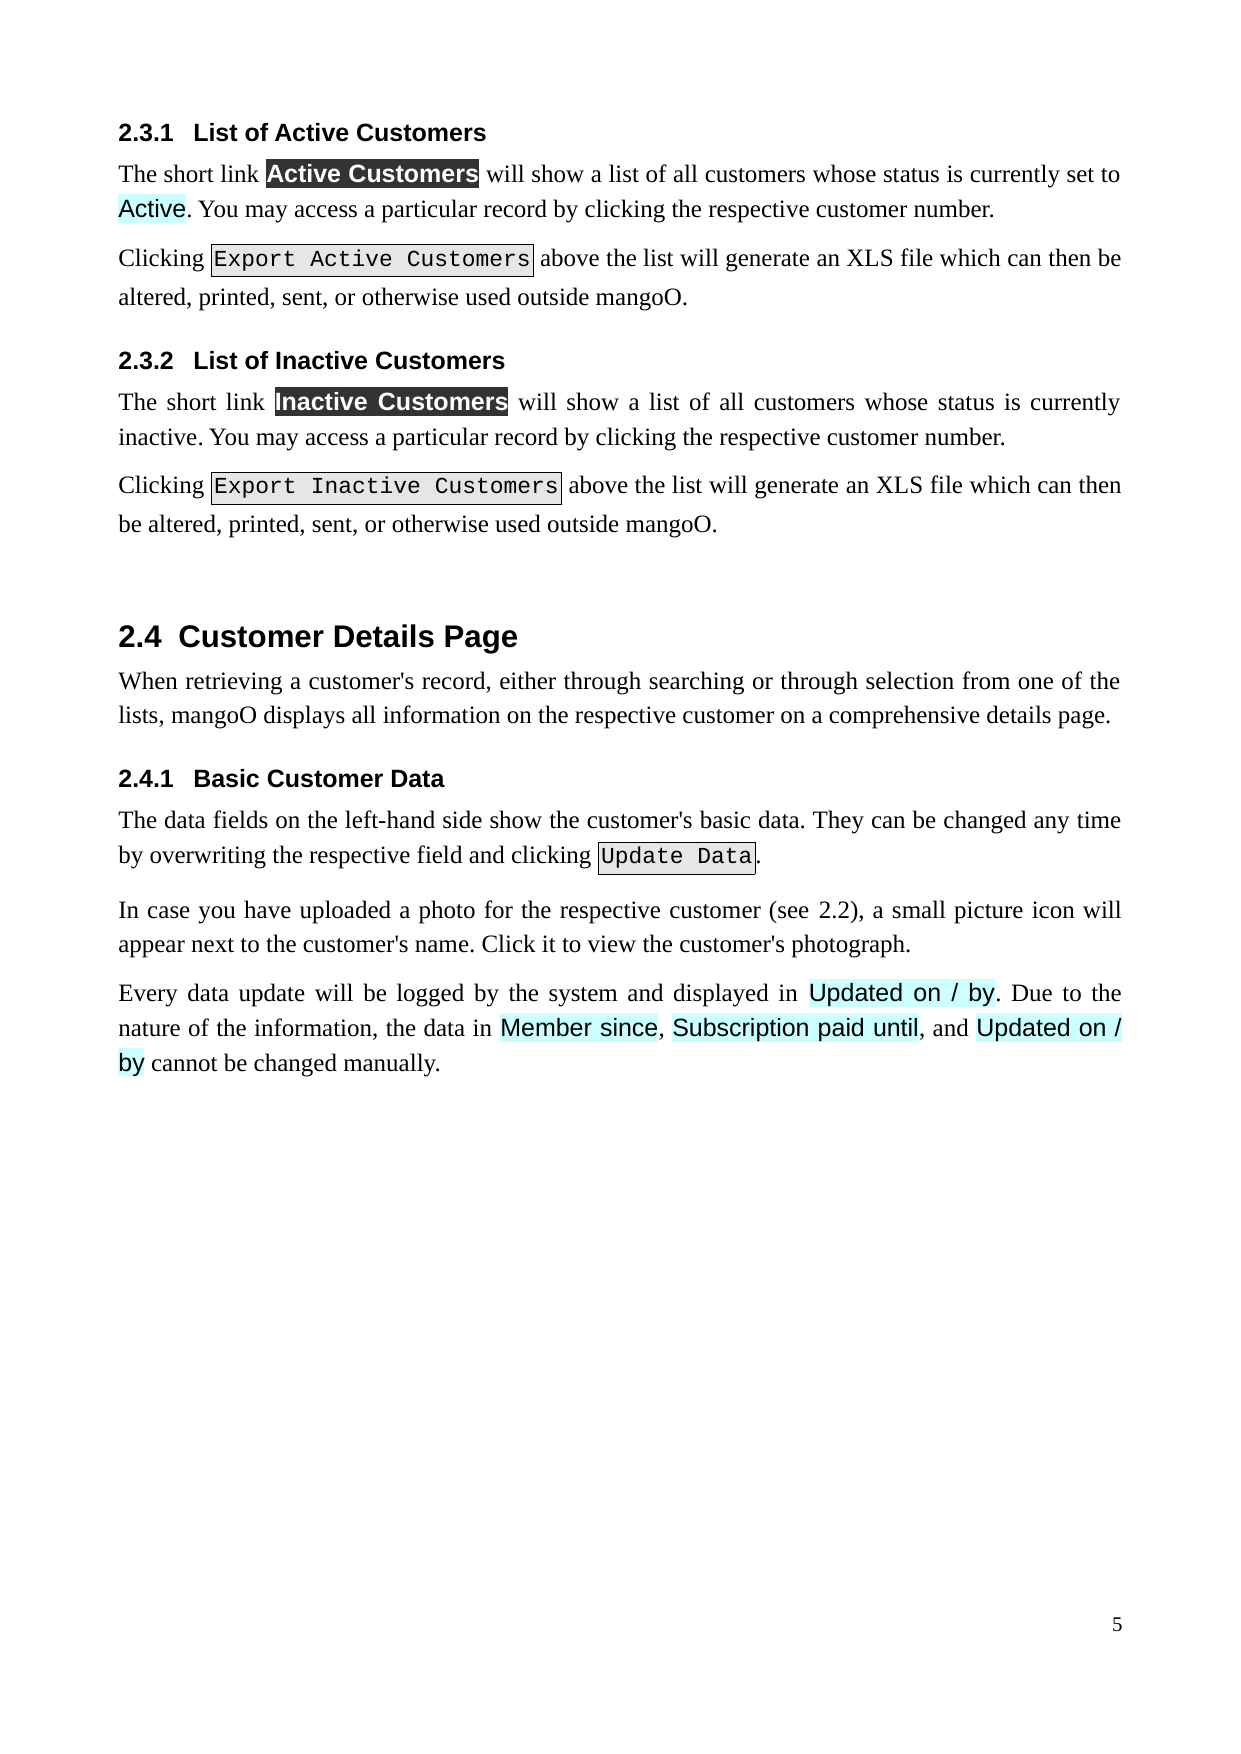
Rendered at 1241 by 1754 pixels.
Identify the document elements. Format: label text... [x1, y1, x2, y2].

text In case you have uploaded a photo for the respective customer (see 2.2), a small picture icon will appear next to the customer's name. Click it to view the customer's photograph. [118, 895, 1122, 958]
text When retrieving a customer's record, either through searching or through selection from one of the lists, mangoO displays all information on the respective customer on a comprehensive details page. [118, 666, 1122, 729]
subtitle List of Inactive Customers [118, 346, 1122, 374]
text Every data update will be logged by the system and displayed in Updated on / by. Due to the nature of the information, the data in Member since, Subscription paid until, and Updated on / by cannot be changed manually. [118, 978, 1122, 1076]
subtitle Customer Details Page [118, 618, 1122, 654]
text The data fields on the left-hand side show the customer's basic data. They can be changed any time by overwriting the respective field and clicking Update Data. [118, 805, 1122, 874]
text Clicking Export Active Customers above the list will generate an XLS file which can then be altered, printed, sent, or otherwise used outside mangoO. [118, 243, 1122, 311]
text The short link Inactive Customers will show a list of all customers whose status is currently inactive. You may access a particular record by clicking the respective customer number. [118, 387, 1122, 450]
subtitle Basic Customer Data [118, 764, 1122, 793]
text Clicking Export Inactive Customers above the list will generate an XLS file which can then be altered, printed, sent, or otherwise used outside mangoO. [118, 471, 1122, 538]
subtitle List of Active Customers [118, 118, 1122, 147]
text The short link Active Customers will show a list of all customers whose status is currently set to Active. You may access a particular record by clicking the respective customer number. [118, 159, 1122, 223]
